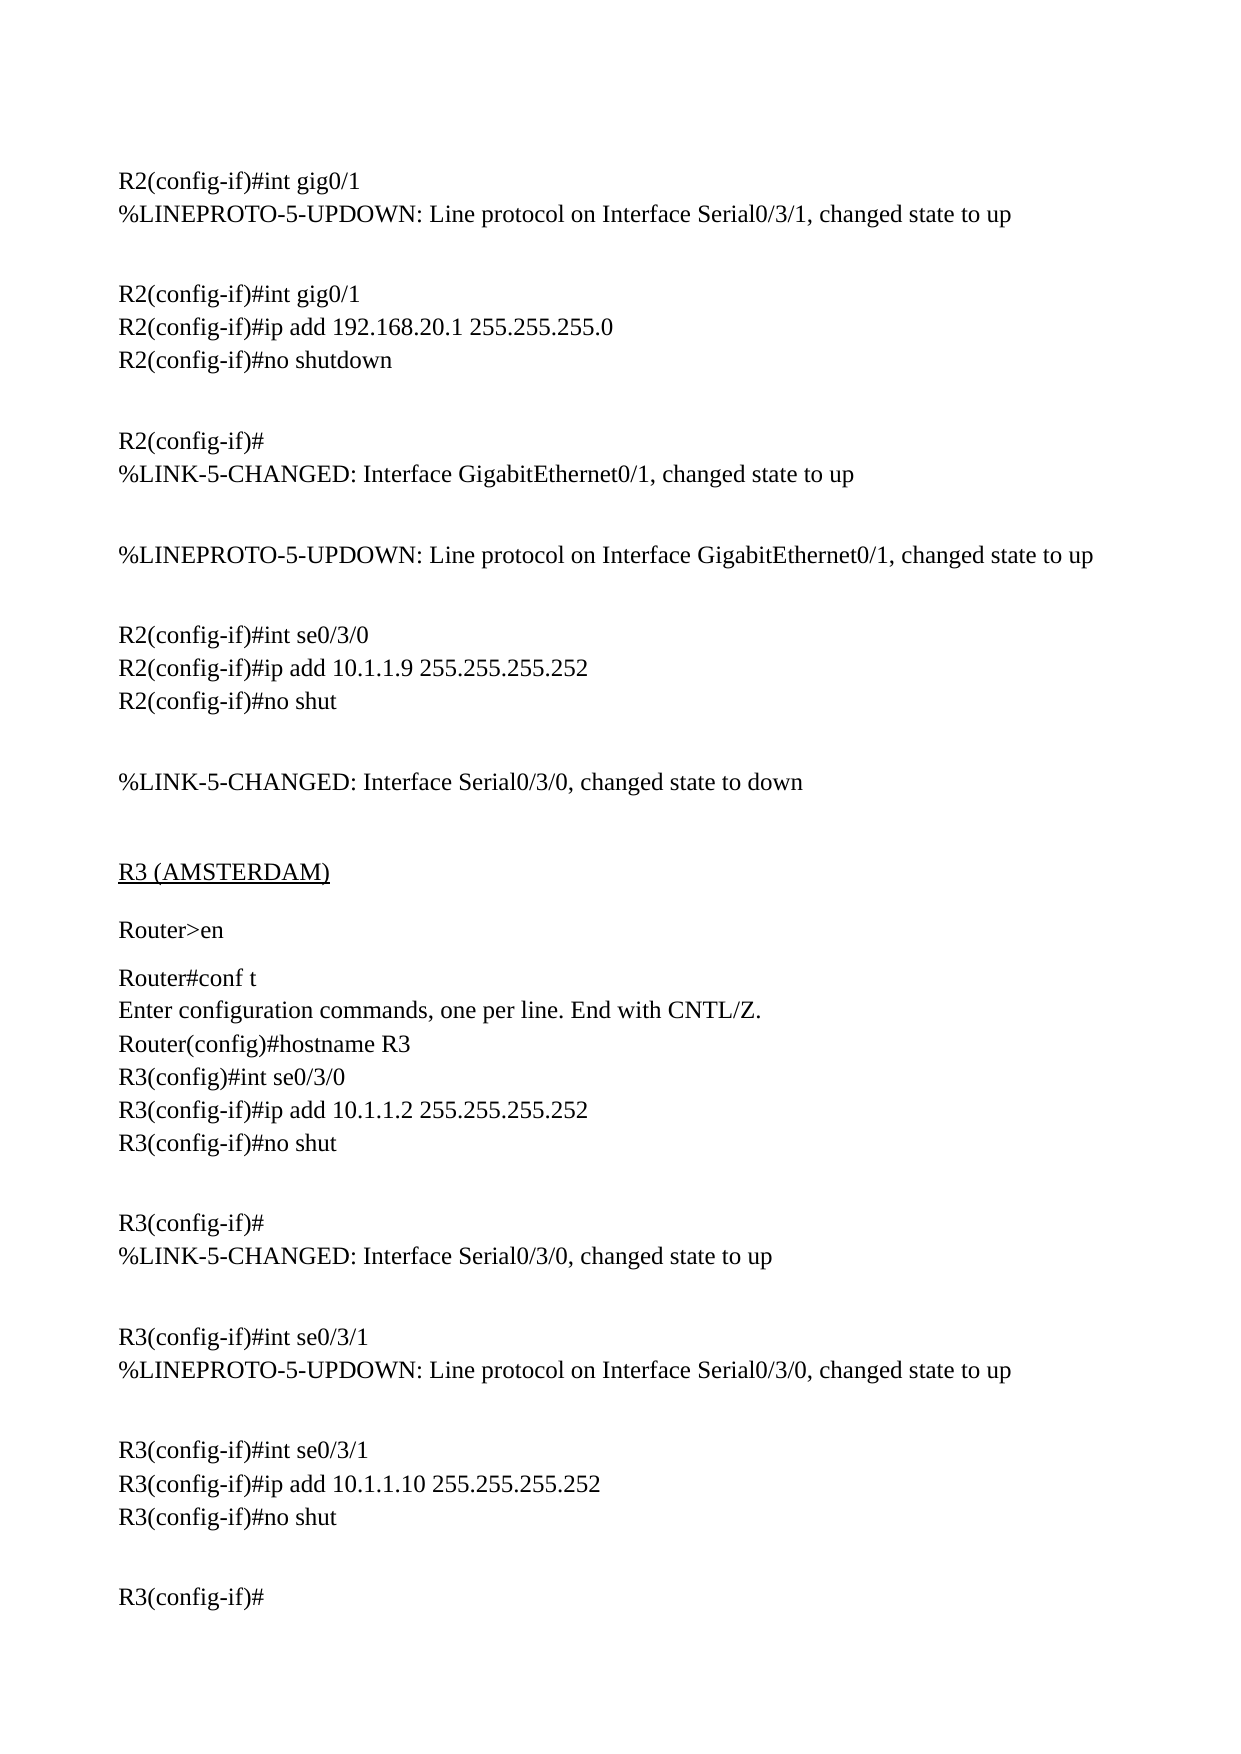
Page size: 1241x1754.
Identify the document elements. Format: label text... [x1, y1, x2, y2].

text R2(config-if)#no shutdown [118, 345, 1122, 374]
text Router#conf t [118, 963, 1122, 991]
text R3(config-if)#int se0/3/1 [118, 1436, 1122, 1464]
text R3(config-if)#ip add 10.1.1.10 255.255.255.252 [118, 1469, 1122, 1497]
text %LINEPROTO-5-UPDOWN: Line protocol on Interface Serial0/3/0, changed state to up [118, 1355, 1122, 1384]
text R2(config-if)# [118, 426, 1122, 455]
text R3(config)#int se0/3/0 [118, 1062, 1122, 1090]
text R3(config-if)# [118, 1208, 1122, 1237]
text R3(config-if)#no shut [118, 1128, 1122, 1156]
text Router>en [118, 915, 1122, 944]
text R2(config-if)#no shut [118, 686, 1122, 715]
text R2(config-if)#int se0/3/0 [118, 620, 1122, 649]
text R2(config-if)#ip add 192.168.20.1 255.255.255.0 [118, 312, 1122, 341]
text R2(config-if)#int gig0/1 [118, 166, 1122, 194]
text R3(config-if)# [118, 1582, 1122, 1611]
text R2(config-if)#ip add 10.1.1.9 255.255.255.252 [118, 653, 1122, 682]
text R3 (AMSTERDAM) [118, 857, 1122, 886]
text R3(config-if)#ip add 10.1.1.2 255.255.255.252 [118, 1095, 1122, 1123]
text R2(config-if)#int gig0/1 [118, 279, 1122, 308]
text %LINEPROTO-5-UPDOWN: Line protocol on Interface Serial0/3/1, changed state to up [118, 199, 1122, 227]
text Enter configuration commands, one per line. End with CNTL/Z. [118, 996, 1122, 1024]
text R3(config-if)#int se0/3/1 [118, 1322, 1122, 1351]
text %LINK-5-CHANGED: Interface GigabitEthernet0/1, changed state to up [118, 459, 1122, 488]
text %LINK-5-CHANGED: Interface Serial0/3/0, changed state to down [118, 767, 1122, 796]
text Router(config)#hostname R3 [118, 1029, 1122, 1057]
text %LINK-5-CHANGED: Interface Serial0/3/0, changed state to up [118, 1241, 1122, 1270]
text %LINEPROTO-5-UPDOWN: Line protocol on Interface GigabitEthernet0/1, changed state to up [118, 540, 1122, 568]
text R3(config-if)#no shut [118, 1502, 1122, 1530]
